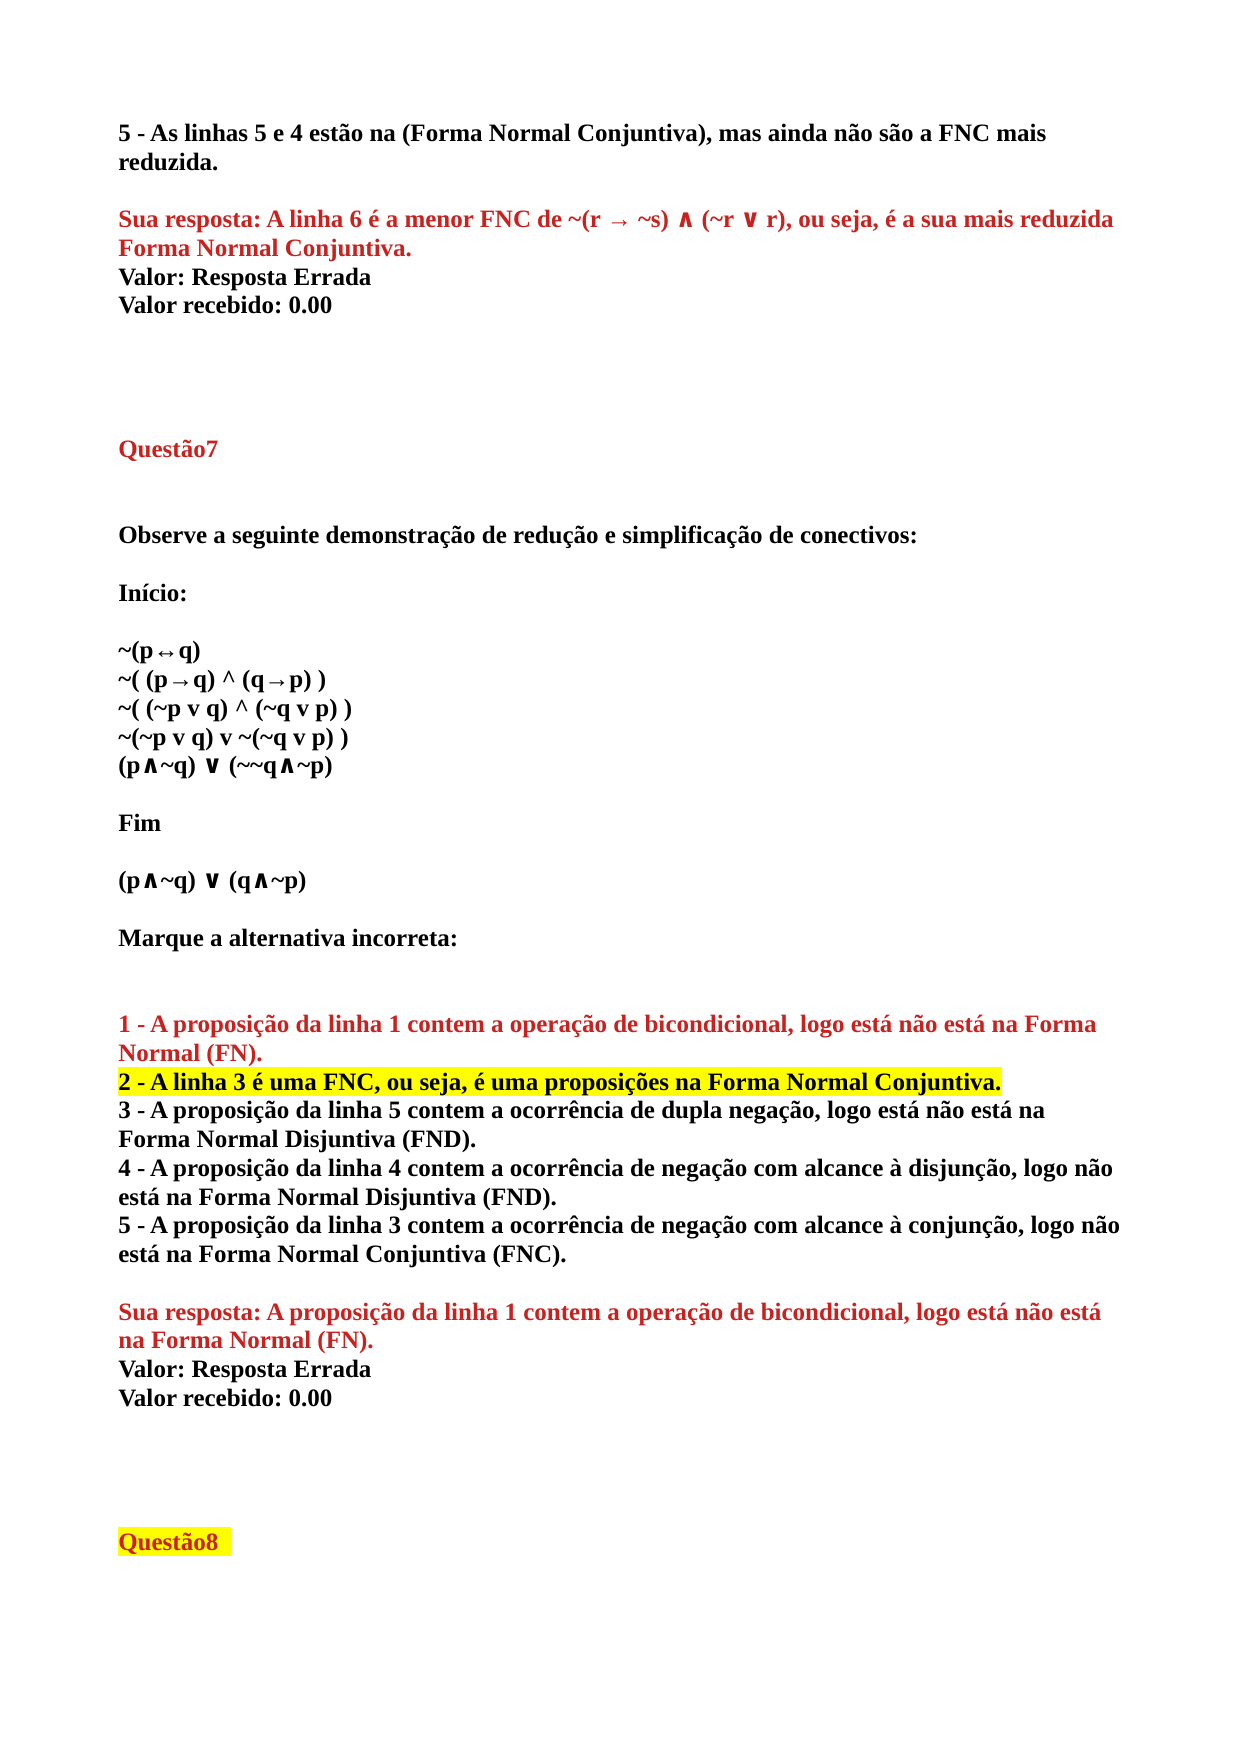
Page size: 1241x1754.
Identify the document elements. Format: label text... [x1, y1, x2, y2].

text Questão7 [118, 434, 1122, 463]
text Valor: Resposta Errada [118, 1354, 1122, 1383]
text (p∧~q) ∨ (~~q∧~p) [118, 751, 1122, 779]
text 5 - As linhas 5 e 4 estão na (Forma Normal Conjuntiva), mas ainda não são a FNC mais reduzida. [118, 118, 1122, 176]
text 3 - A proposição da linha 5 contem a ocorrência de dupla negação, logo está não está na Forma Normal Disjuntiva (FND). [118, 1096, 1122, 1153]
text 1 - A proposição da linha 1 contem a operação de bicondicional, logo está não está na Forma Normal (FN). [118, 1009, 1122, 1067]
text Valor recebido: 0.00 [118, 1383, 1122, 1412]
text 2 - A linha 3 é uma FNC, ou seja, é uma proposições na Forma Normal Conjuntiva. [118, 1067, 1122, 1096]
text ~( (p→q) ^ (q→p) ) [118, 664, 1122, 693]
text Observe a seguinte demonstração de redução e simplificação de conectivos: [118, 521, 1122, 549]
text Valor: Resposta Errada [118, 262, 1122, 291]
text Marque a alternativa incorreta: [118, 923, 1122, 952]
text Sua resposta: A linha 6 é a menor FNC de ~(r → ~s) ∧ (~r ∨ r), ou seja, é a sua mais reduzida Forma Normal Conjuntiva. [118, 204, 1122, 262]
text Valor recebido: 0.00 [118, 291, 1122, 319]
text Fim [118, 808, 1122, 837]
text (p∧~q) ∨ (q∧~p) [118, 866, 1122, 894]
text ~(p↔q) [118, 636, 1122, 664]
text Início: [118, 578, 1122, 607]
text Questão8 [118, 1527, 1122, 1556]
text ~(~p v q) v ~(~q v p) ) [118, 722, 1122, 751]
text ~( (~p v q) ^ (~q v p) ) [118, 693, 1122, 722]
text 4 - A proposição da linha 4 contem a ocorrência de negação com alcance à disjunção, logo não está na Forma Normal Disjuntiva (FND). [118, 1153, 1122, 1211]
text Sua resposta: A proposição da linha 1 contem a operação de bicondicional, logo está não está na Forma Normal (FN). [118, 1297, 1122, 1354]
text 5 - A proposição da linha 3 contem a ocorrência de negação com alcance à conjunção, logo não está na Forma Normal Conjuntiva (FNC). [118, 1211, 1122, 1268]
